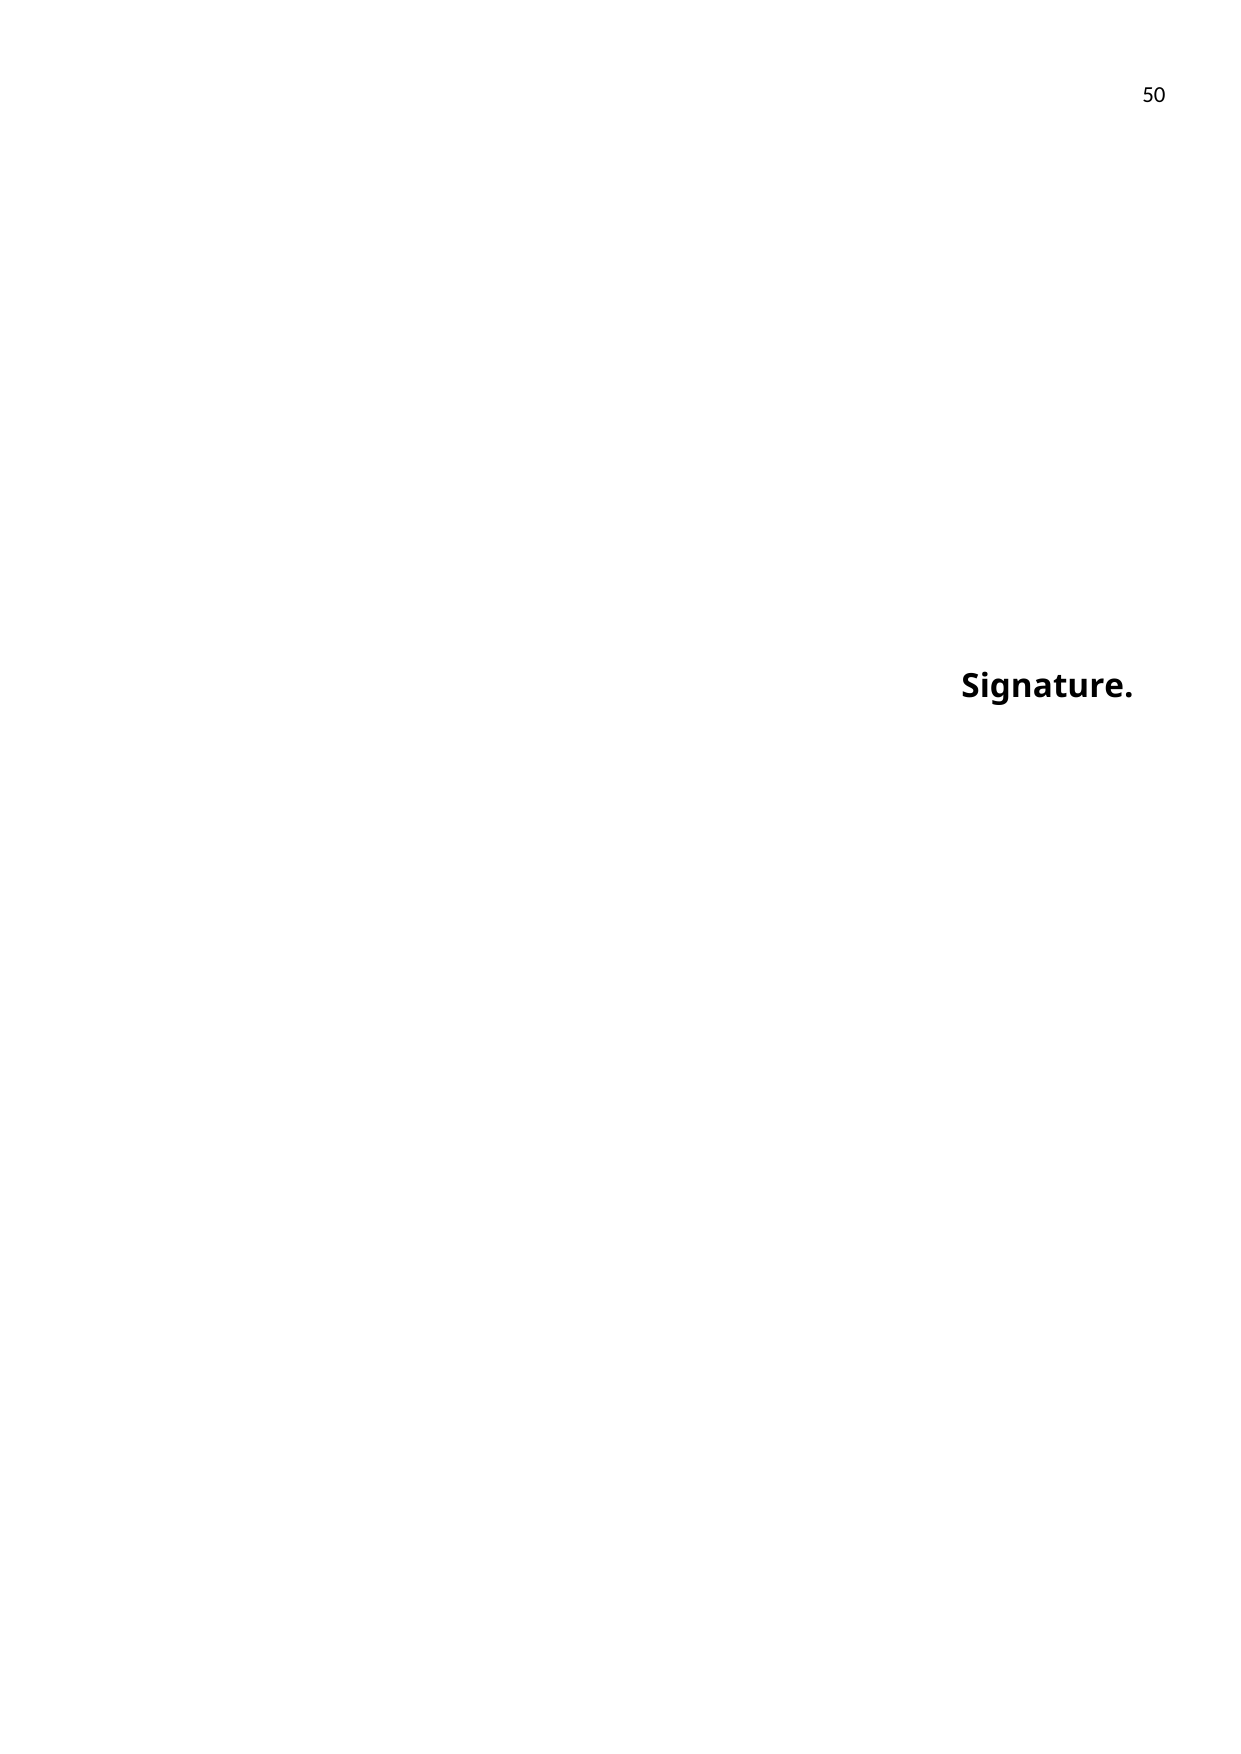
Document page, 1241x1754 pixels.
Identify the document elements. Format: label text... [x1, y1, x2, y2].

text Signature. [75, 662, 1165, 708]
